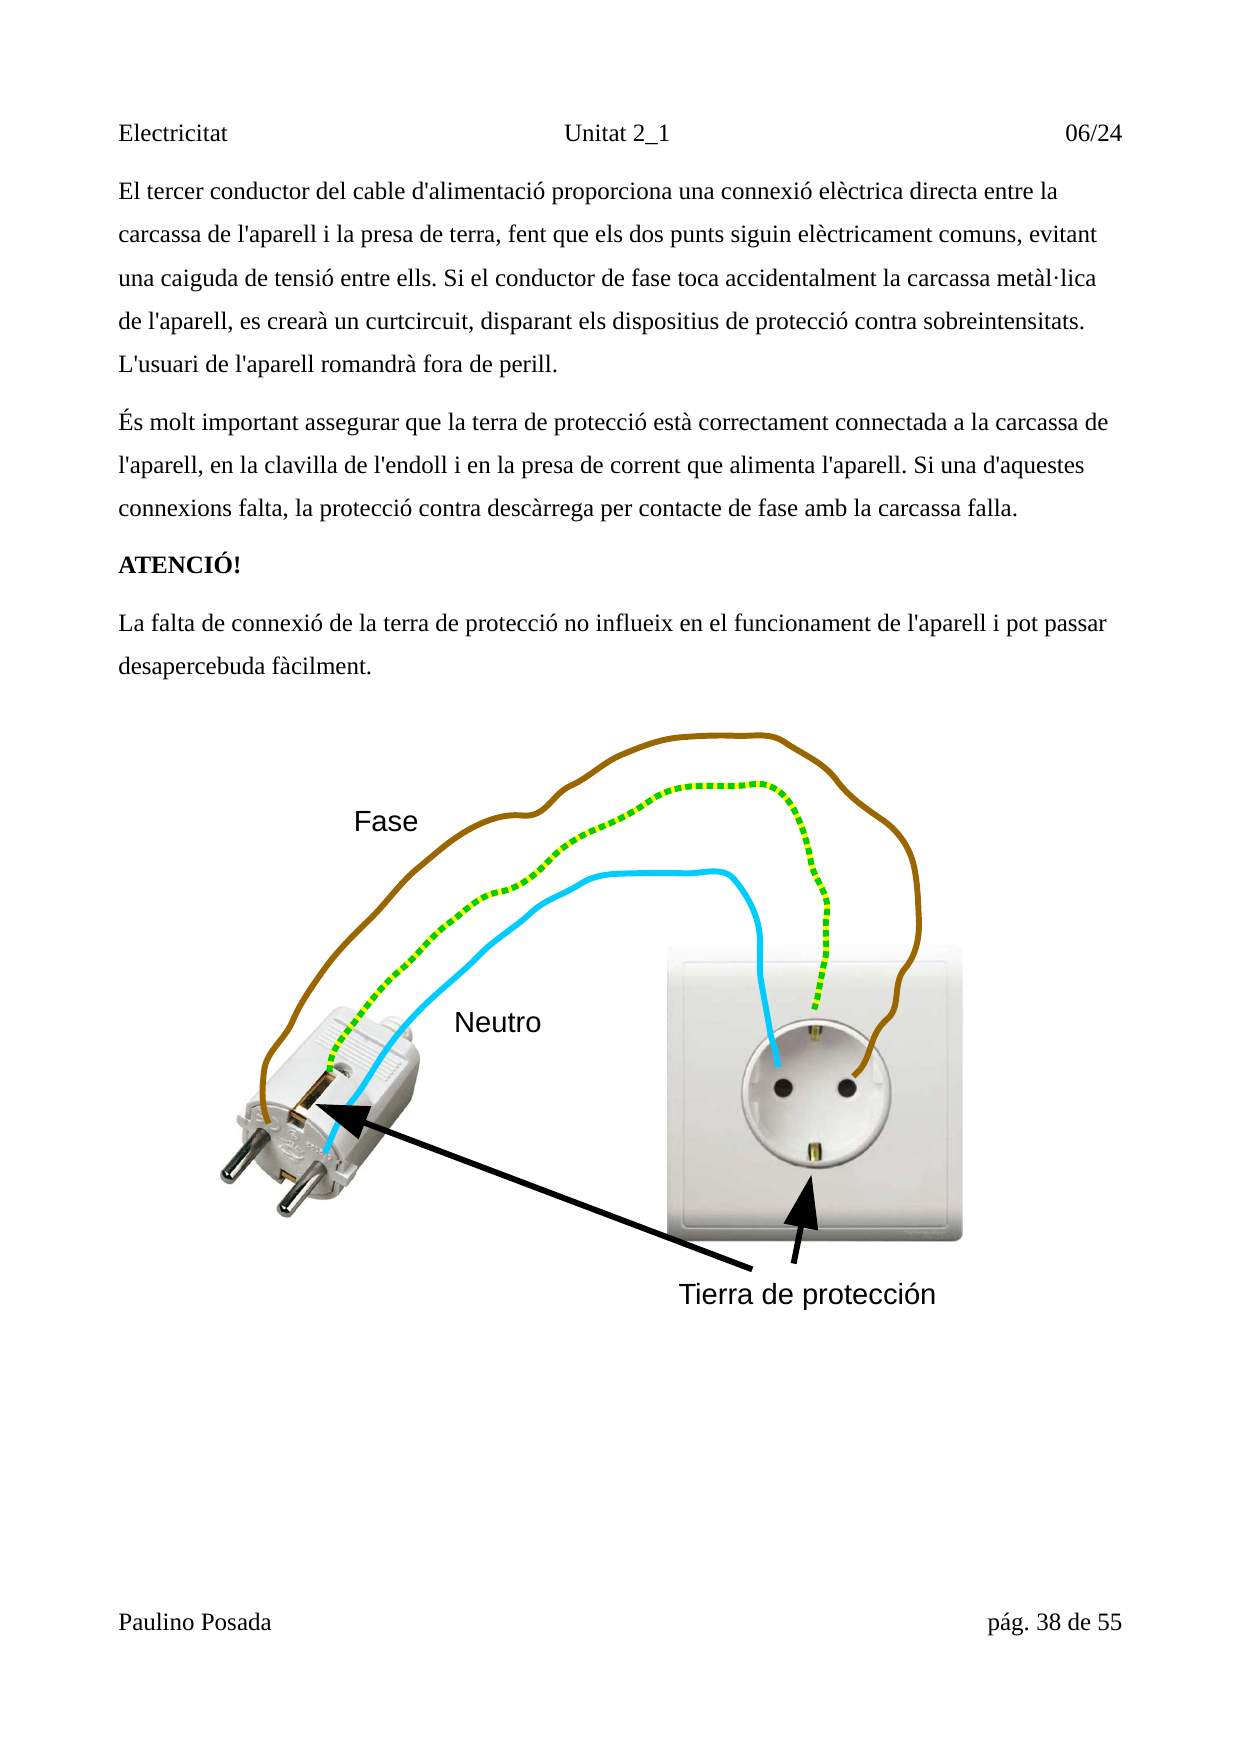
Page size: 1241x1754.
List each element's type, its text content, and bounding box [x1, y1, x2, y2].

text És molt important assegurar que la terra de protecció està correctament connectada a la carcassa de l'aparell, en la clavilla de l'endoll i en la presa de corrent que alimenta l'aparell. Si una d'aquestes connexions falta, la protecció contra descàrrega per contacte de fase amb la carcassa falla. [118, 407, 1122, 522]
picture [355, 967, 473, 1160]
text La falta de connexió de la terra de protecció no influeix en el funcionament de l'aparell i pot passar desapercebuda fàcilment. [118, 608, 1122, 680]
text El tercer conductor del cable d'alimentació proporciona una connexió elèctrica directa entre la carcassa de l'aparell i la presa de terra, fent que els dos punts siguin elèctricament comuns, evitant una caiguda de tensió entre ells. Si el conductor de fase toca accidentalment la carcassa metàl·lica de l'aparell, es crearà un curtcircuit, disparant els dispositius de protecció contra sobreintensitats. L'usuari de l'aparell romandrà fora de perill. [118, 176, 1122, 378]
picture [177, 951, 473, 1248]
picture [667, 1241, 679, 1246]
picture [667, 940, 963, 1246]
text ATENCIÓ! [118, 551, 1122, 579]
